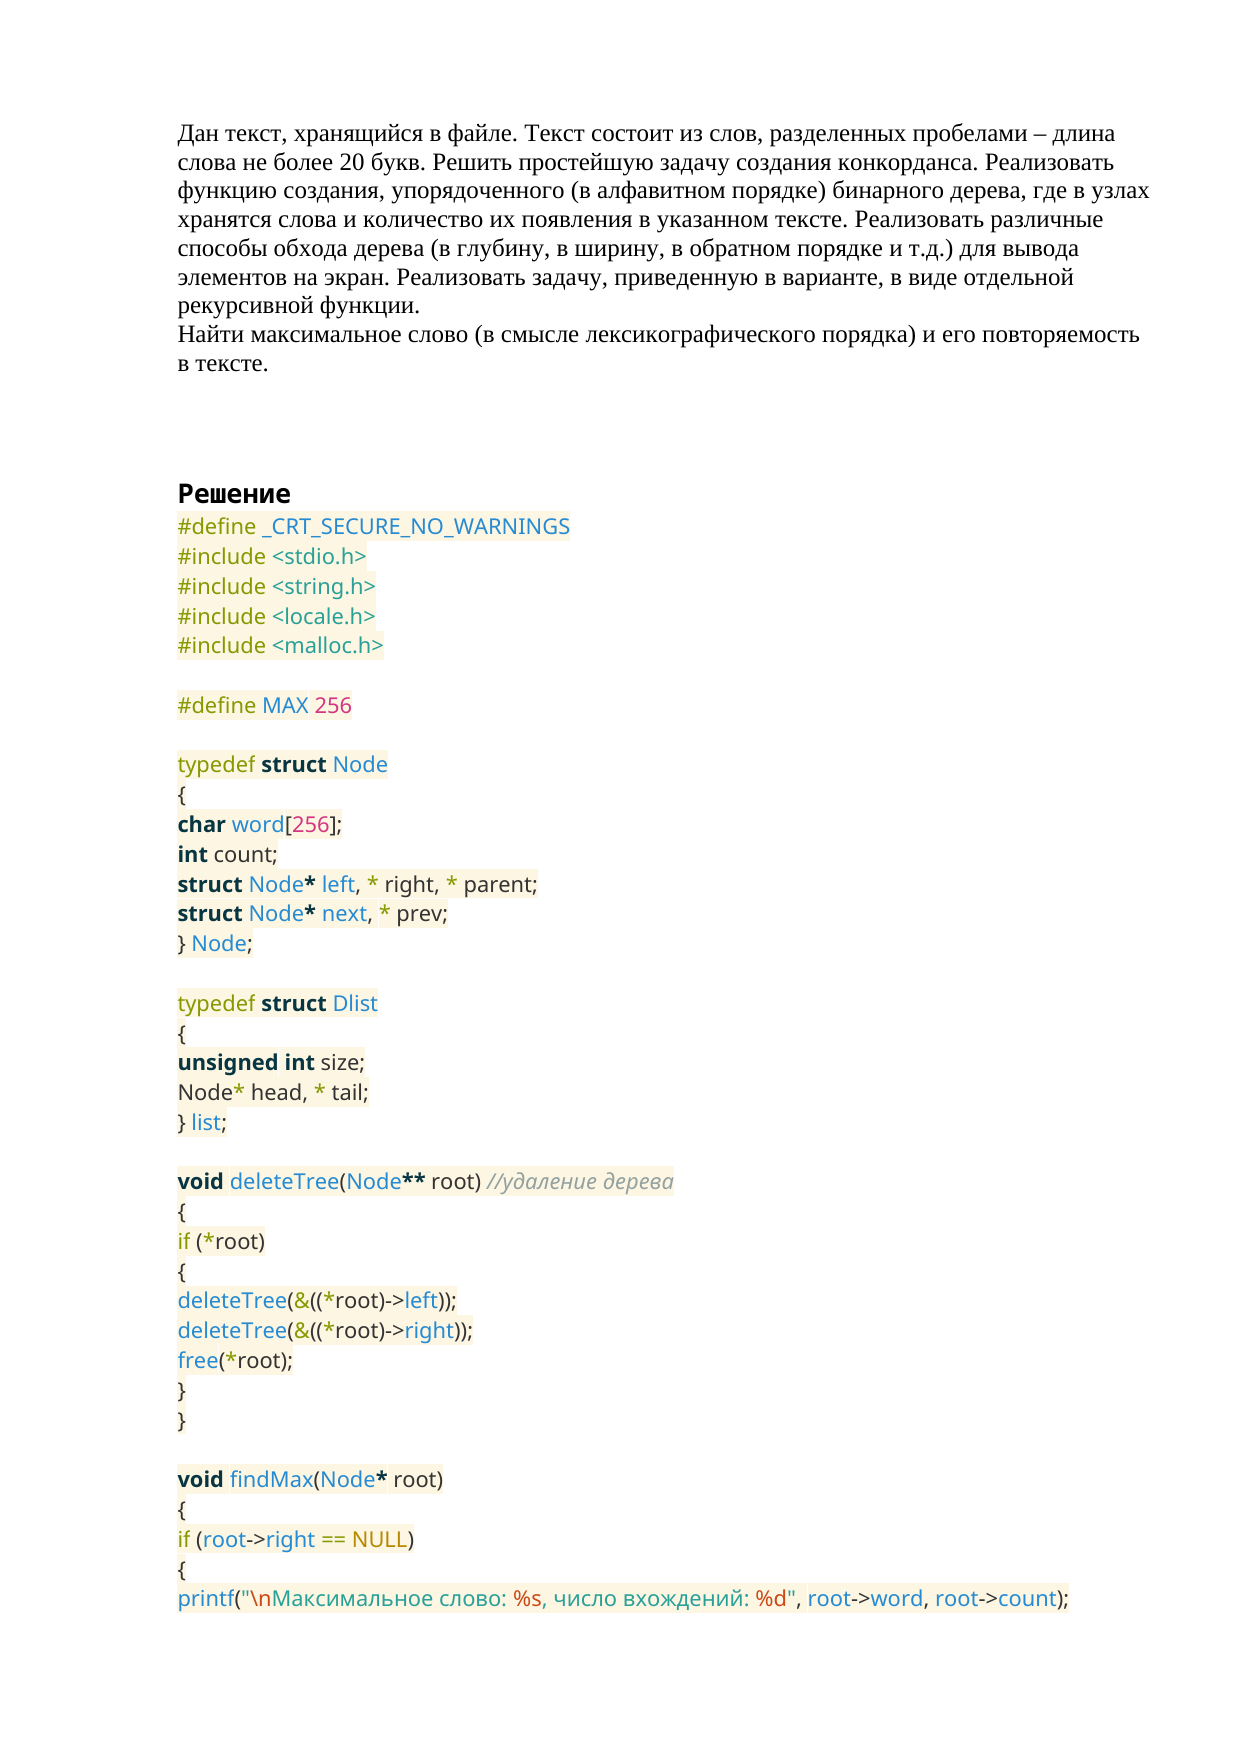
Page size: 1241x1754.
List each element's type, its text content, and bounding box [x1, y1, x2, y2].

text Найти максимальное слово (в смысле лексикографического порядка) и его повторяемость в тексте. [177, 319, 1152, 377]
text free(*root); [177, 1345, 1152, 1375]
text #include <malloc.h> [177, 631, 1152, 660]
text typedef struct Node [177, 749, 1152, 779]
text { [177, 1196, 1152, 1226]
text typedef struct Dlist [177, 988, 1152, 1017]
text #include <stdio.h> [177, 541, 1152, 571]
text void findMax(Node* root) [177, 1464, 1152, 1494]
text #include <locale.h> [177, 601, 1152, 631]
text Node* head, * tail; [177, 1077, 1152, 1107]
text } list; [177, 1107, 1152, 1137]
text { [177, 1553, 1152, 1583]
text printf("\nМаксимальное слово: %s, число вхождений: %d", root->word, root->count); [177, 1583, 1152, 1613]
text struct Node* left, * right, * parent; [177, 869, 1152, 898]
text #define MAX 256 [177, 690, 1152, 720]
text int count; [177, 839, 1152, 869]
text } Node; [177, 928, 1152, 958]
text unsigned int size; [177, 1047, 1152, 1077]
text { [177, 1256, 1152, 1286]
text } [177, 1375, 1152, 1405]
text #define _CRT_SECURE_NO_WARNINGS [177, 511, 1152, 541]
text struct Node* next, * prev; [177, 898, 1152, 928]
text { [177, 1017, 1152, 1047]
text { [177, 1494, 1152, 1524]
text { [177, 779, 1152, 809]
text #include <string.h> [177, 571, 1152, 601]
text char word[256]; [177, 809, 1152, 839]
text deleteTree(&((*root)->right)); [177, 1315, 1152, 1345]
text if (*root) [177, 1226, 1152, 1256]
text } [177, 1405, 1152, 1434]
text Дан текст, хранящийся в файле. Текст состоит из слов, разделенных пробелами – длина слова не более 20 букв. Решить простейшую задачу создания конкорданса. Реализовать функцию создания, упорядоченного (в алфавитном порядке) бинарного дерева, где в узлах хранятся слова и количество их появления в указанном тексте. Реализовать различные способы обхода дерева (в глубину, в ширину, в обратном порядке и т.д.) для вывода элементов на экран. Реализовать задачу, приведенную в варианте, в виде отдельной рекурсивной функции. [177, 118, 1152, 319]
text deleteTree(&((*root)->left)); [177, 1286, 1152, 1315]
text void deleteTree(Node** root) //удаление дерева [177, 1166, 1152, 1196]
text if (root->right == NULL) [177, 1524, 1152, 1553]
text Решение [177, 474, 1152, 511]
